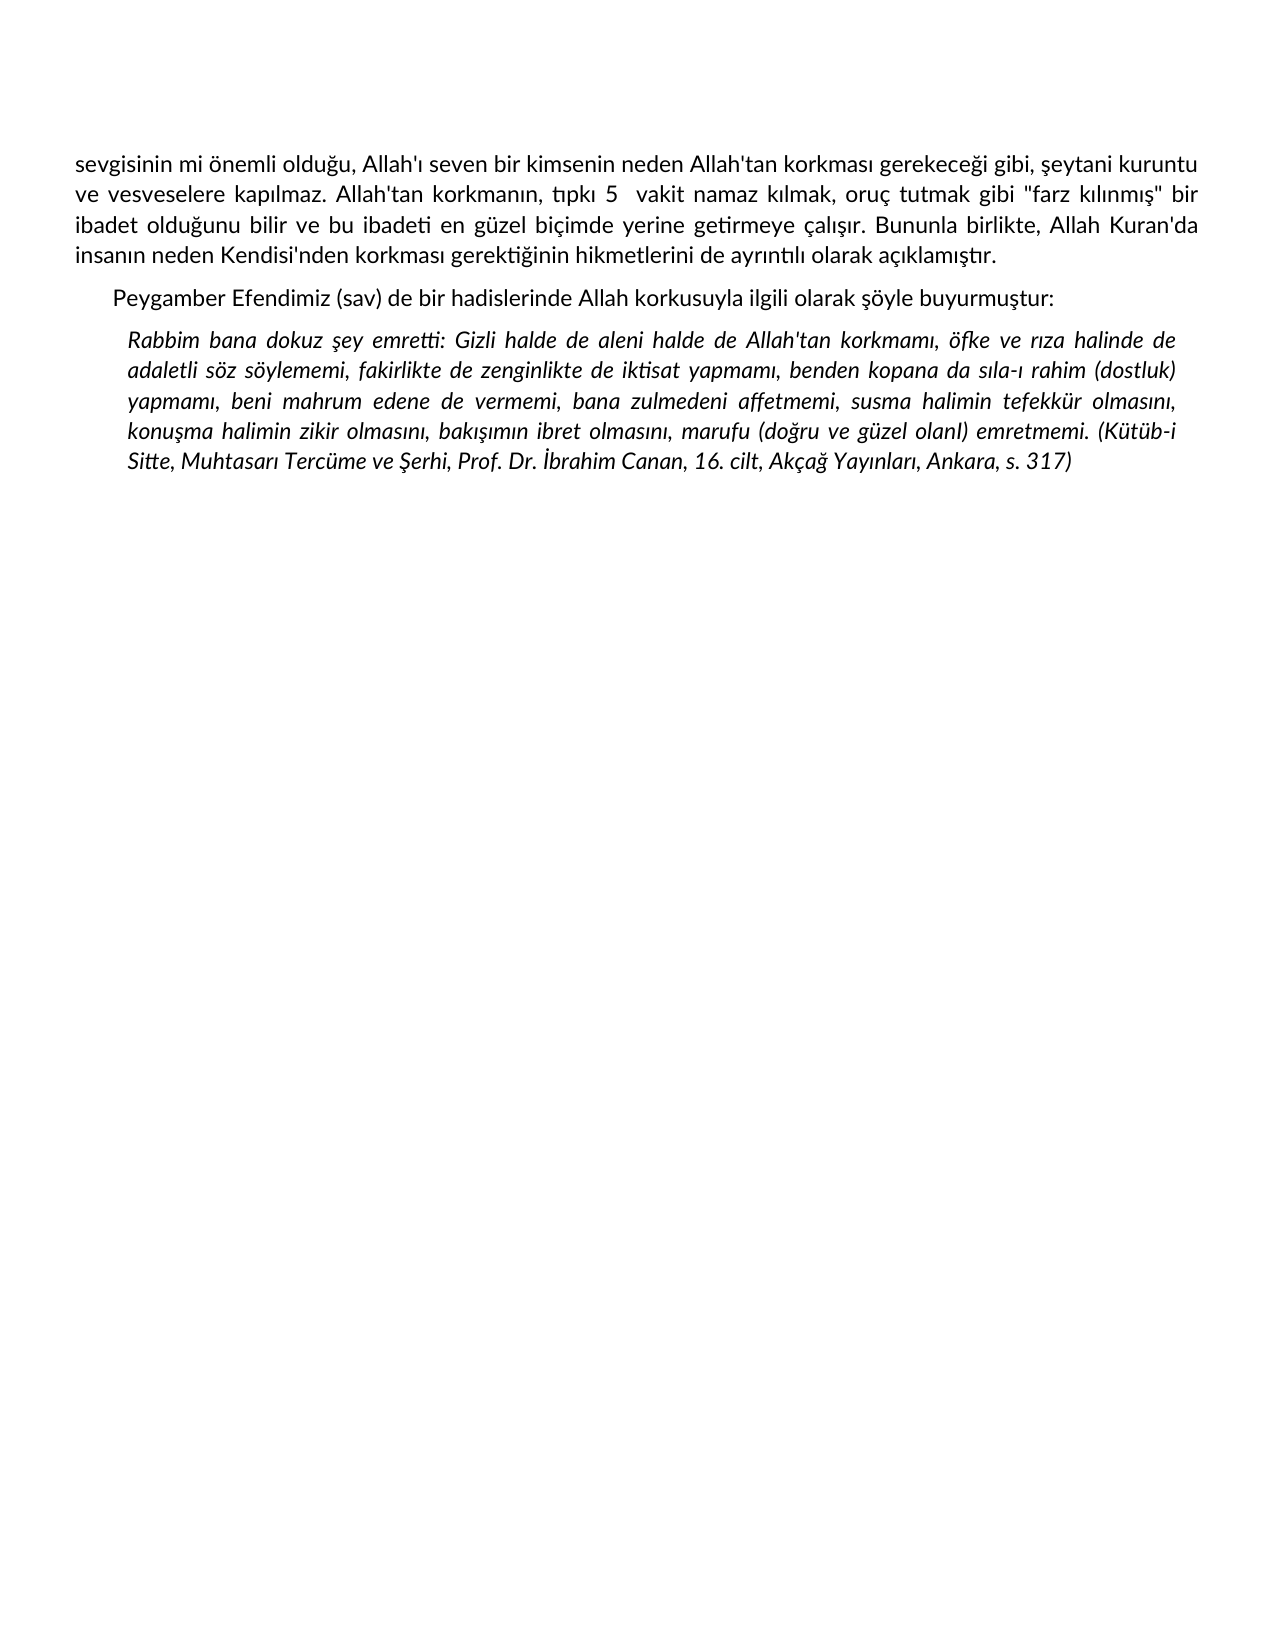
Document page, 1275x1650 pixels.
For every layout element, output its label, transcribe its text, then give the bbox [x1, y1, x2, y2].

text Rabbim bana dokuz şey emretti: Gizli halde de aleni halde de Allah'tan korkmamı, öfke ve rıza halinde de adaletli söz söylememi, fakirlikte de zenginlikte de iktisat yapmamı, benden kopana da sıla-ı rahim (dostluk) yapmamı, beni mahrum edene de vermemi, bana zulmedeni affetmemi, susma halimin tefekkür olmasını, konuşma halimin zikir olmasını, bakışımın ibret olmasını, marufu (doğru ve güzel olanI) emretmemi. (Kütüb-i Sitte, Muhtasarı Tercüme ve Şerhi, Prof. Dr. İbrahim Canan, 16. cilt, Akçağ Yayınları, Ankara, s. 317) [127, 326, 1177, 474]
text sevgisinin mi önemli olduğu, Allah'ı seven bir kimsenin neden Allah'tan korkması gerekeceği gibi, şeytani kuruntu ve vesveselere kapılmaz. Allah'tan korkmanın, tıpkı 5 vakit namaz kılmak, oruç tutmak gibi "farz kılınmış" bir ibadet olduğunu bilir ve bu ibadeti en güzel biçimde yerine getirmeye çalışır. Bununla birlikte, Allah Kuran'da insanın neden Kendisi'nden korkması gerektiğinin hikmetlerini de ayrıntılı olarak açıklamıştır. [75, 150, 1200, 268]
text Peygamber Efendimiz (sav) de bir hadislerinde Allah korkusuyla ilgili olarak şöyle buyurmuştur: [75, 283, 1200, 311]
